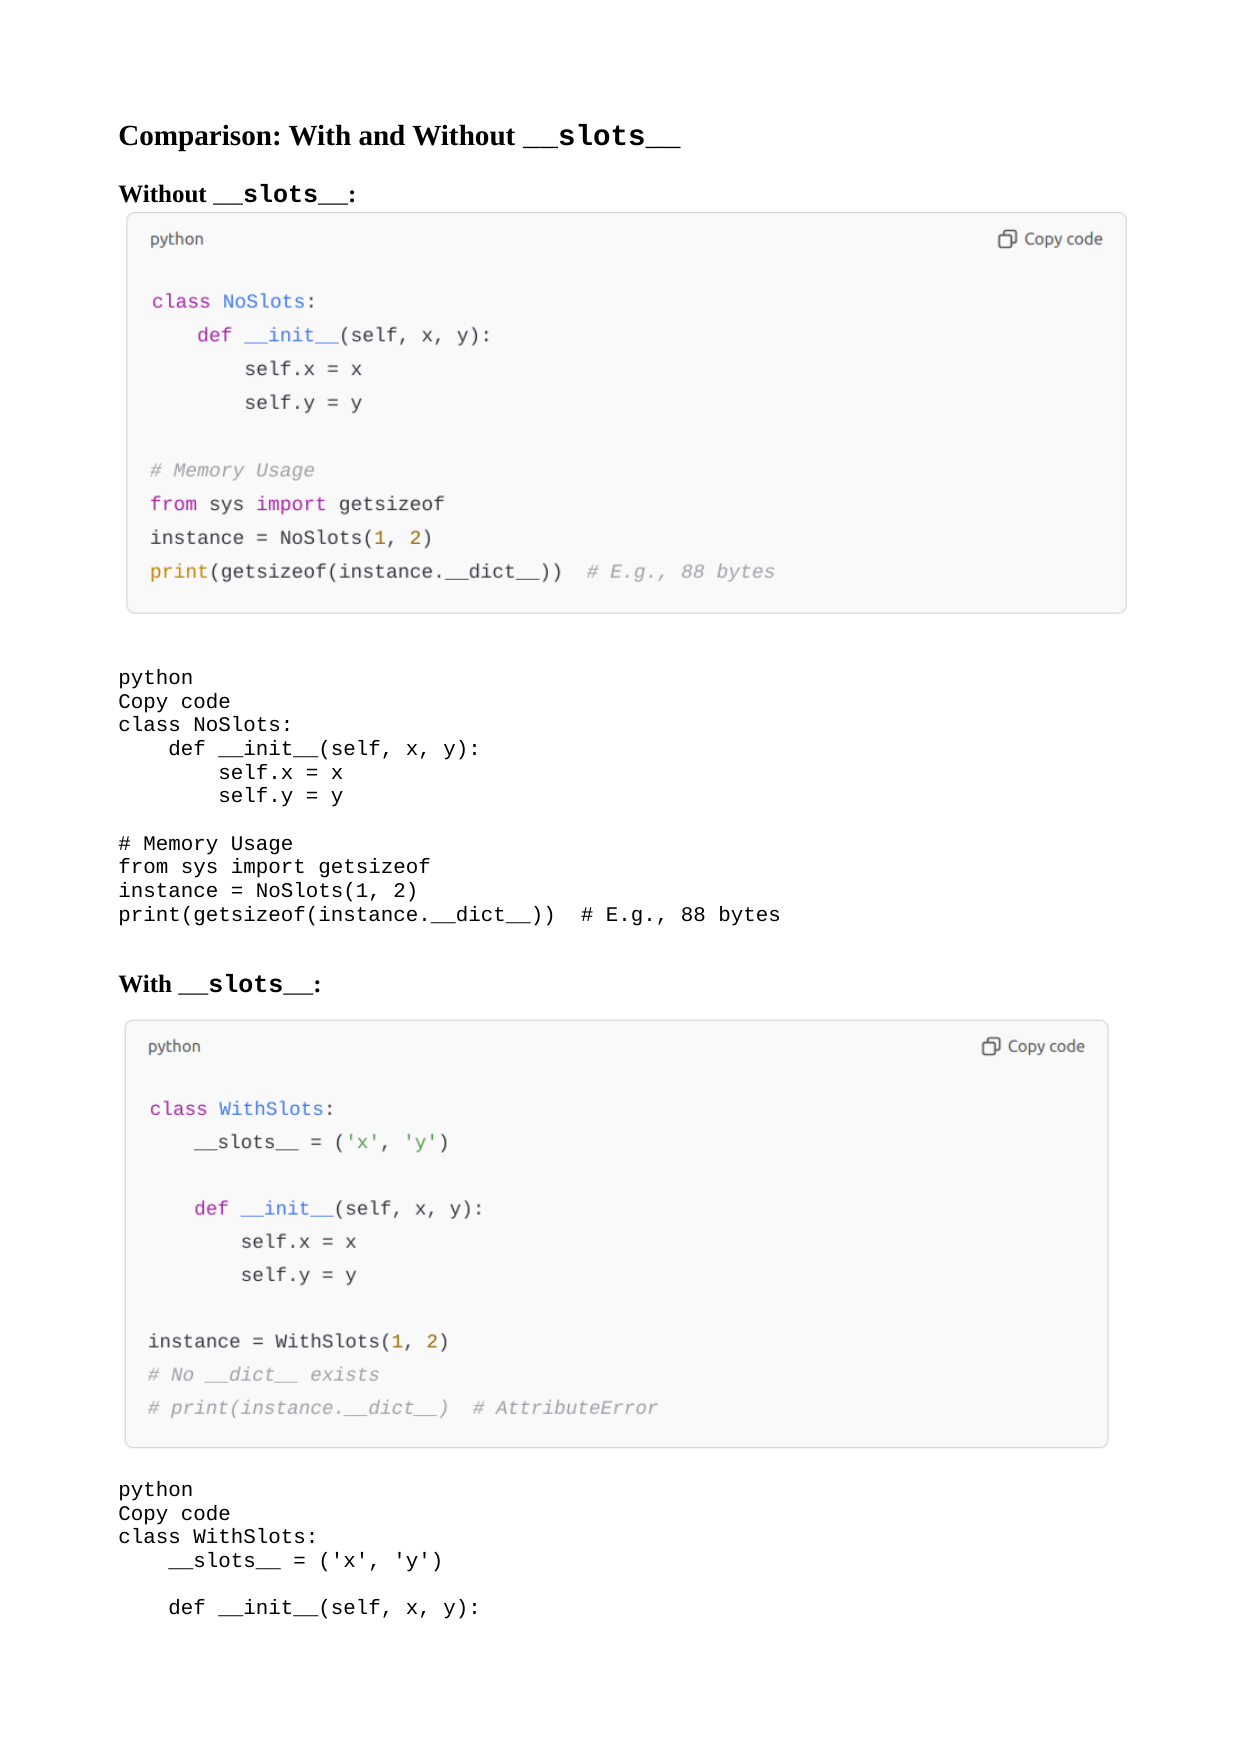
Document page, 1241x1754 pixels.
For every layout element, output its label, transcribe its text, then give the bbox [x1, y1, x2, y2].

text self.x = x [118, 762, 1122, 785]
text def __init__(self, x, y): [118, 738, 1122, 762]
text __slots__ = ('x', 'y') [118, 1550, 1122, 1574]
text print(getsizeof(instance.__dict__)) # E.g., 88 bytes [118, 904, 1122, 927]
subtitle With __slots__: [118, 969, 1122, 1000]
subtitle Comparison: With and Without __slots__ [118, 118, 1122, 154]
text class NoSlots: [118, 714, 1122, 738]
text self.y = y [118, 785, 1122, 809]
subtitle Without __slots__: [118, 179, 1122, 210]
picture [118, 1012, 1123, 1456]
text class WithSlots: [118, 1526, 1122, 1550]
text from sys import getsizeof [118, 856, 1122, 880]
picture [123, 212, 1128, 616]
text python [118, 1479, 1122, 1503]
text def __init__(self, x, y): [118, 1597, 1122, 1621]
text Copy code [118, 691, 1122, 714]
text # Memory Usage [118, 833, 1122, 856]
text Copy code [118, 1503, 1122, 1526]
text python [118, 667, 1122, 691]
text instance = NoSlots(1, 2) [118, 880, 1122, 904]
